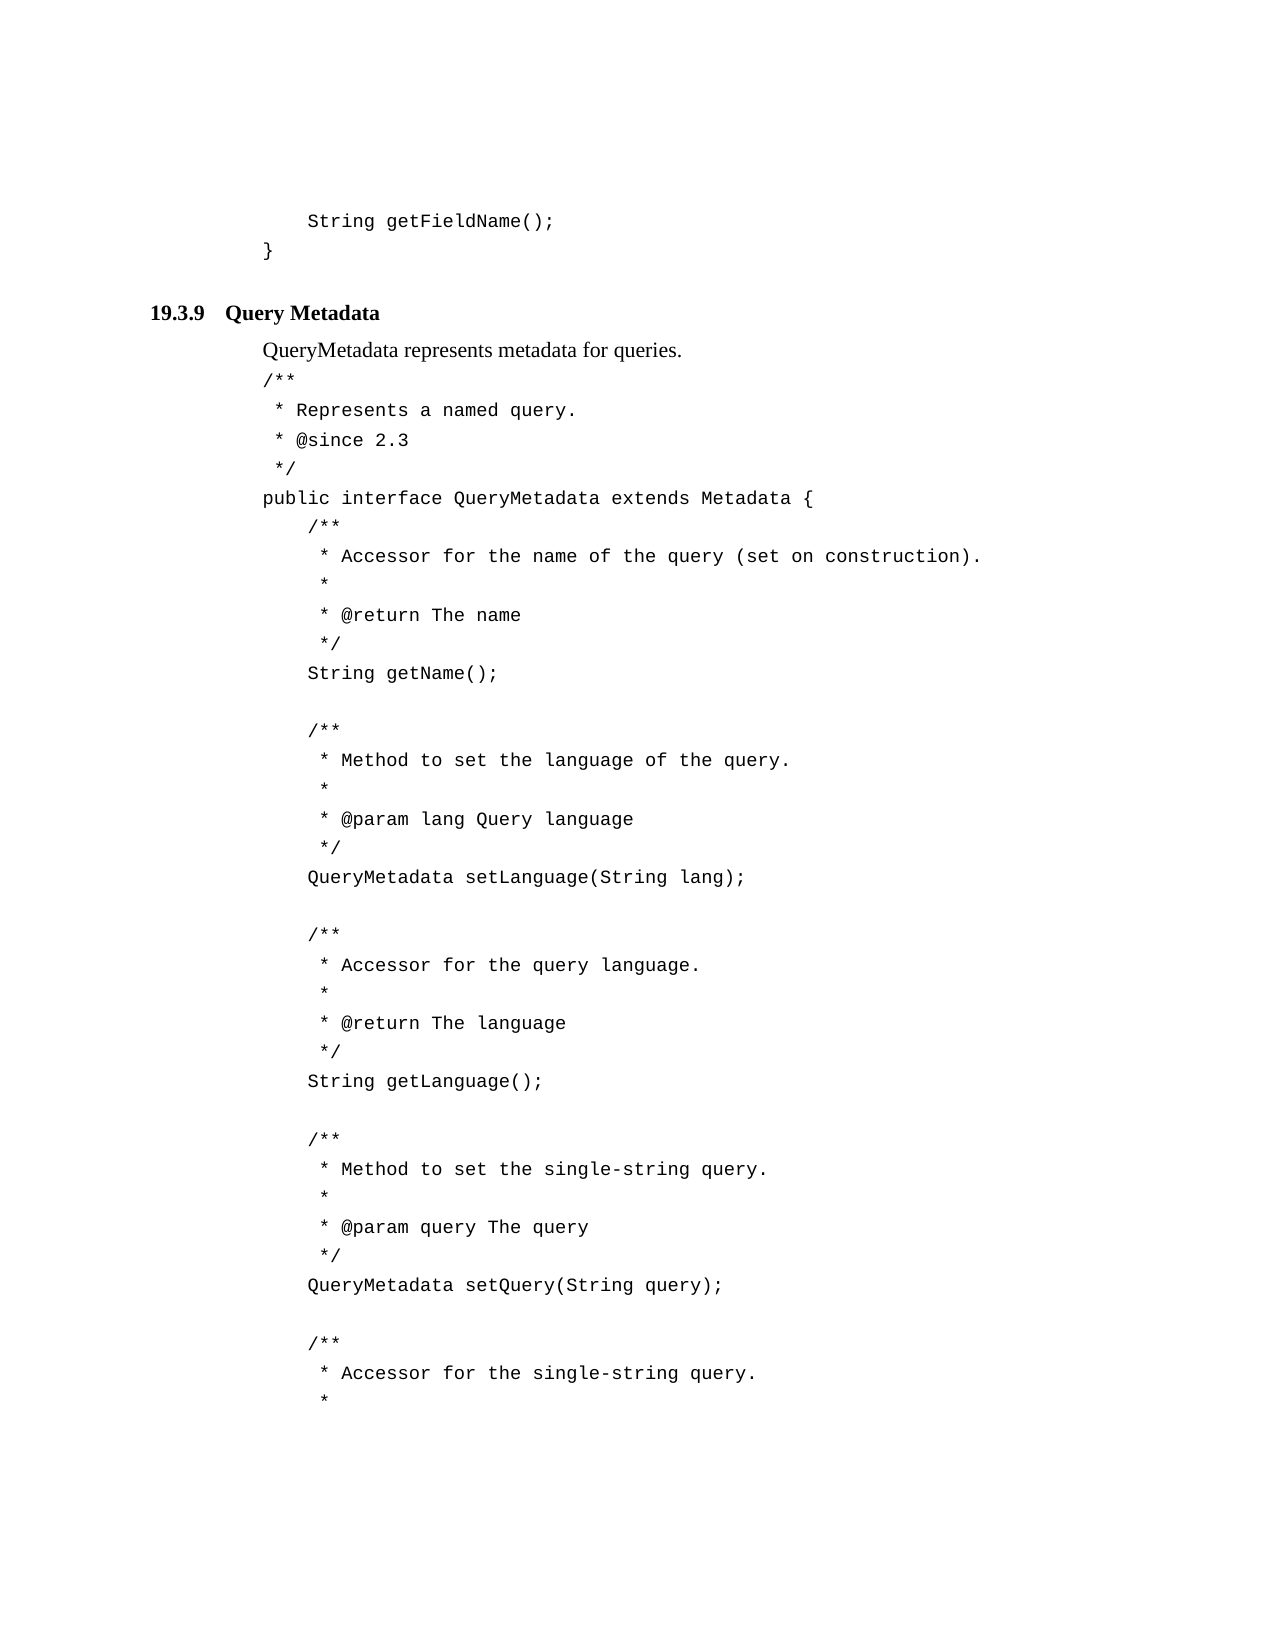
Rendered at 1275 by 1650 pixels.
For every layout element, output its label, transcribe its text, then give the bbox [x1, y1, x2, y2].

text * Accessor for the name of the query (set on construction). [262, 545, 1125, 568]
text QueryMetadata setLanguage(String lang); [262, 866, 1125, 889]
text /** [262, 516, 1125, 539]
text * [262, 1391, 1125, 1414]
text * @param query The query [262, 1216, 1125, 1239]
text /** [262, 1333, 1125, 1356]
text * @return The language [262, 1012, 1125, 1035]
text * Method to set the single-string query. [262, 1158, 1125, 1181]
text */ [262, 837, 1125, 860]
text */ [262, 458, 1125, 481]
text /** [262, 924, 1125, 947]
text /** [262, 720, 1125, 743]
text * @since 2.3 [262, 429, 1125, 452]
text * [262, 574, 1125, 597]
text * [262, 983, 1125, 1006]
text } [262, 239, 1125, 262]
text * @param lang Query language [262, 808, 1125, 831]
text */ [262, 633, 1125, 656]
text * @return The name [262, 604, 1125, 627]
text */ [262, 1245, 1125, 1268]
text * [262, 779, 1125, 802]
text */ [262, 1041, 1125, 1064]
text /** [262, 370, 1125, 393]
text * [262, 1187, 1125, 1210]
text QueryMetadata represents metadata for queries. [262, 336, 1125, 362]
text QueryMetadata setQuery(String query); [262, 1274, 1125, 1297]
text String getName(); [262, 662, 1125, 685]
text String getLanguage(); [262, 1070, 1125, 1093]
text * Accessor for the single-string query. [262, 1362, 1125, 1385]
text * Accessor for the query language. [262, 954, 1125, 977]
text public interface QueryMetadata extends Metadata { [262, 487, 1125, 510]
text String getFieldName(); [262, 210, 1125, 233]
subtitle Query Metadata [150, 299, 1125, 326]
text /** [262, 1129, 1125, 1152]
text * Represents a named query. [262, 399, 1125, 422]
text * Method to set the language of the query. [262, 749, 1125, 772]
